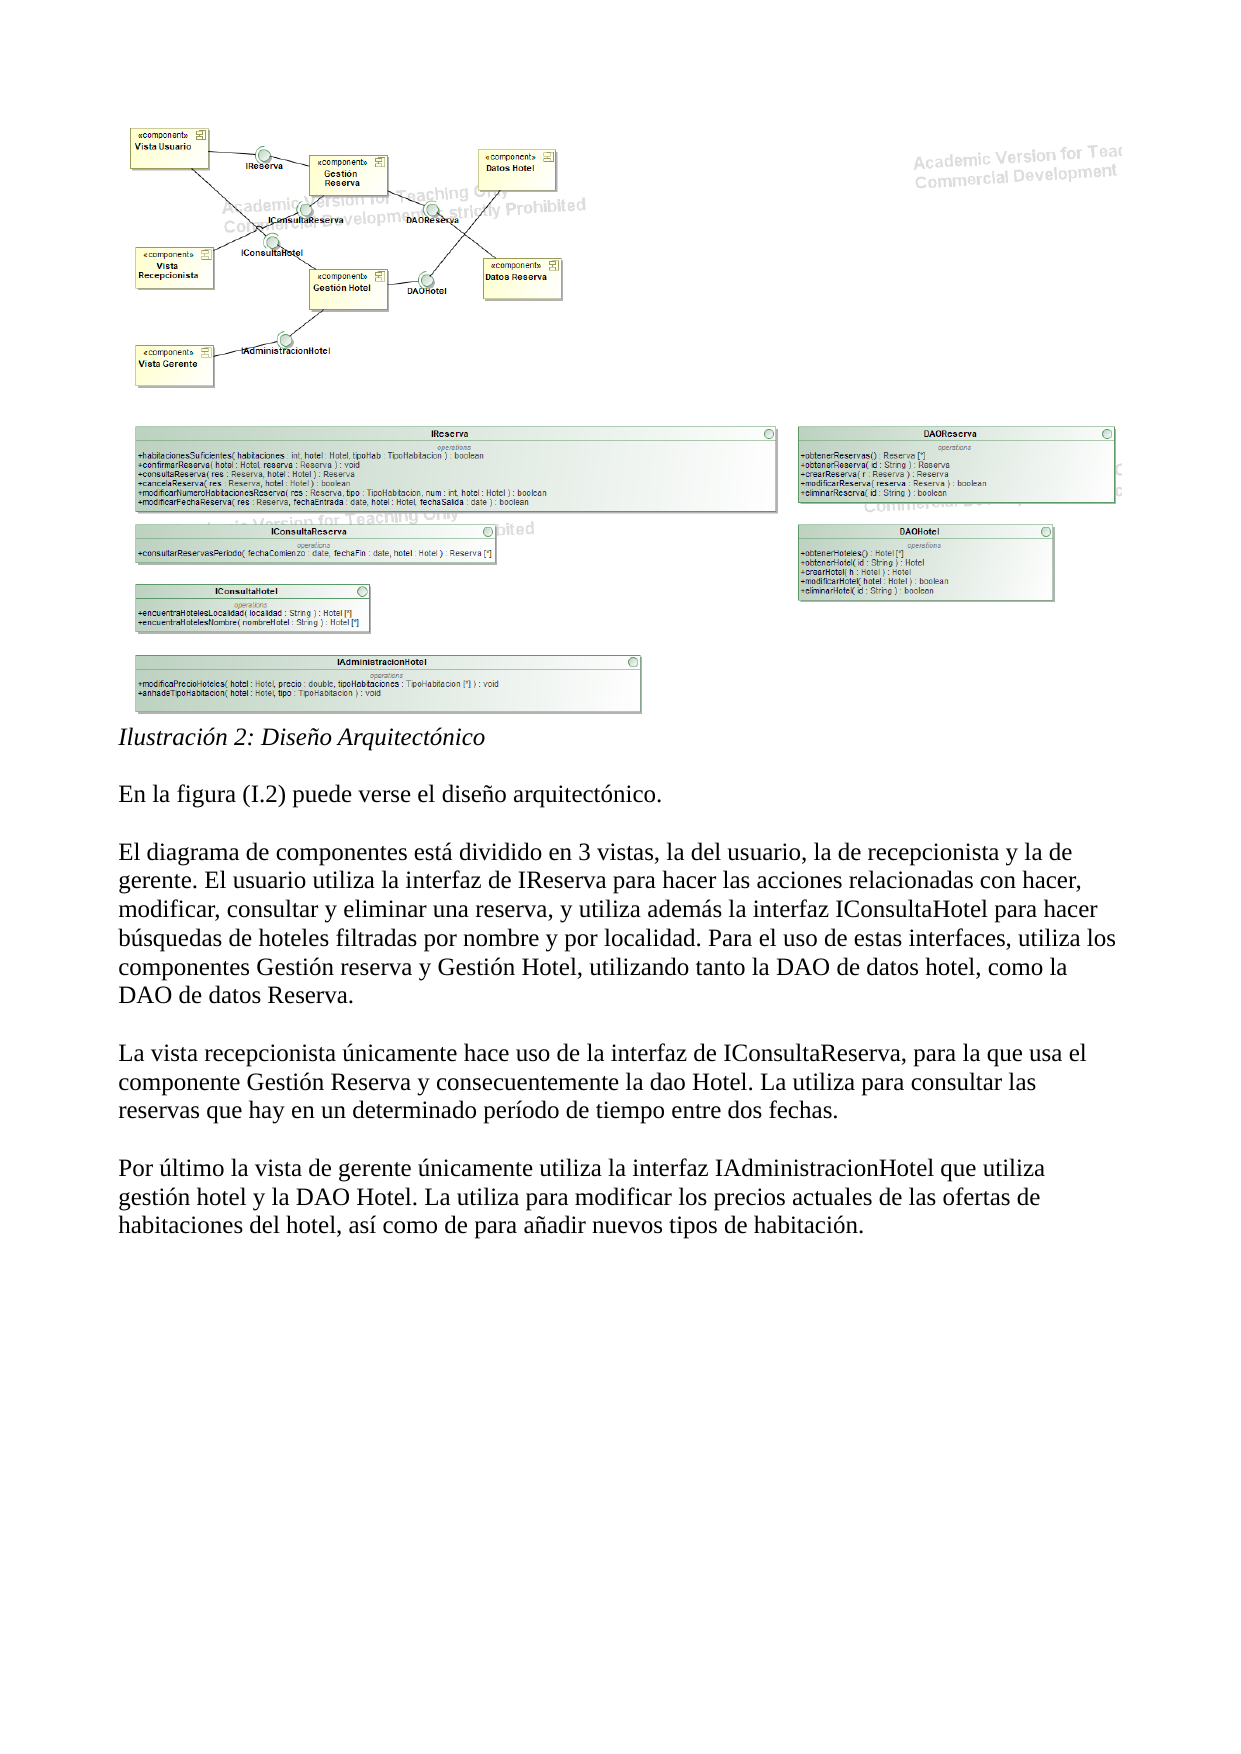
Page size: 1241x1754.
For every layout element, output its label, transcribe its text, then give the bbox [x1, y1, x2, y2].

text La vista recepcionista únicamente hace uso de la interfaz de IConsultaReserva, para la que usa el componente Gestión Reserva y consecuentemente la dao Hotel. La utiliza para consultar las reservas que hay en un determinado período de tiempo entre dos fechas. [118, 1038, 1122, 1124]
text Por último la vista de gerente únicamente utiliza la interfaz IAdministracionHotel que utiliza gestión hotel y la DAO Hotel. La utiliza para modificar los precios actuales de las ofertas de habitaciones del hotel, así como de para añadir nuevos tipos de habitación. [118, 1153, 1122, 1239]
picture [118, 118, 1122, 722]
text Ilustración 2: Diseño Arquitectónico [118, 722, 1122, 750]
text En la figura (I.2) puede verse el diseño arquitectónico. [118, 779, 1122, 808]
text El diagrama de componentes está dividido en 3 vistas, la del usuario, la de recepcionista y la de gerente. El usuario utiliza la interfaz de IReserva para hacer las acciones relacionadas con hacer, modificar, consultar y eliminar una reserva, y utiliza además la interfaz IConsultaHotel para hacer búsquedas de hoteles filtradas por nombre y por localidad. Para el uso de estas interfaces, utiliza los componentes Gestión reserva y Gestión Hotel, utilizando tanto la DAO de datos hotel, como la DAO de datos Reserva. [118, 837, 1122, 1009]
